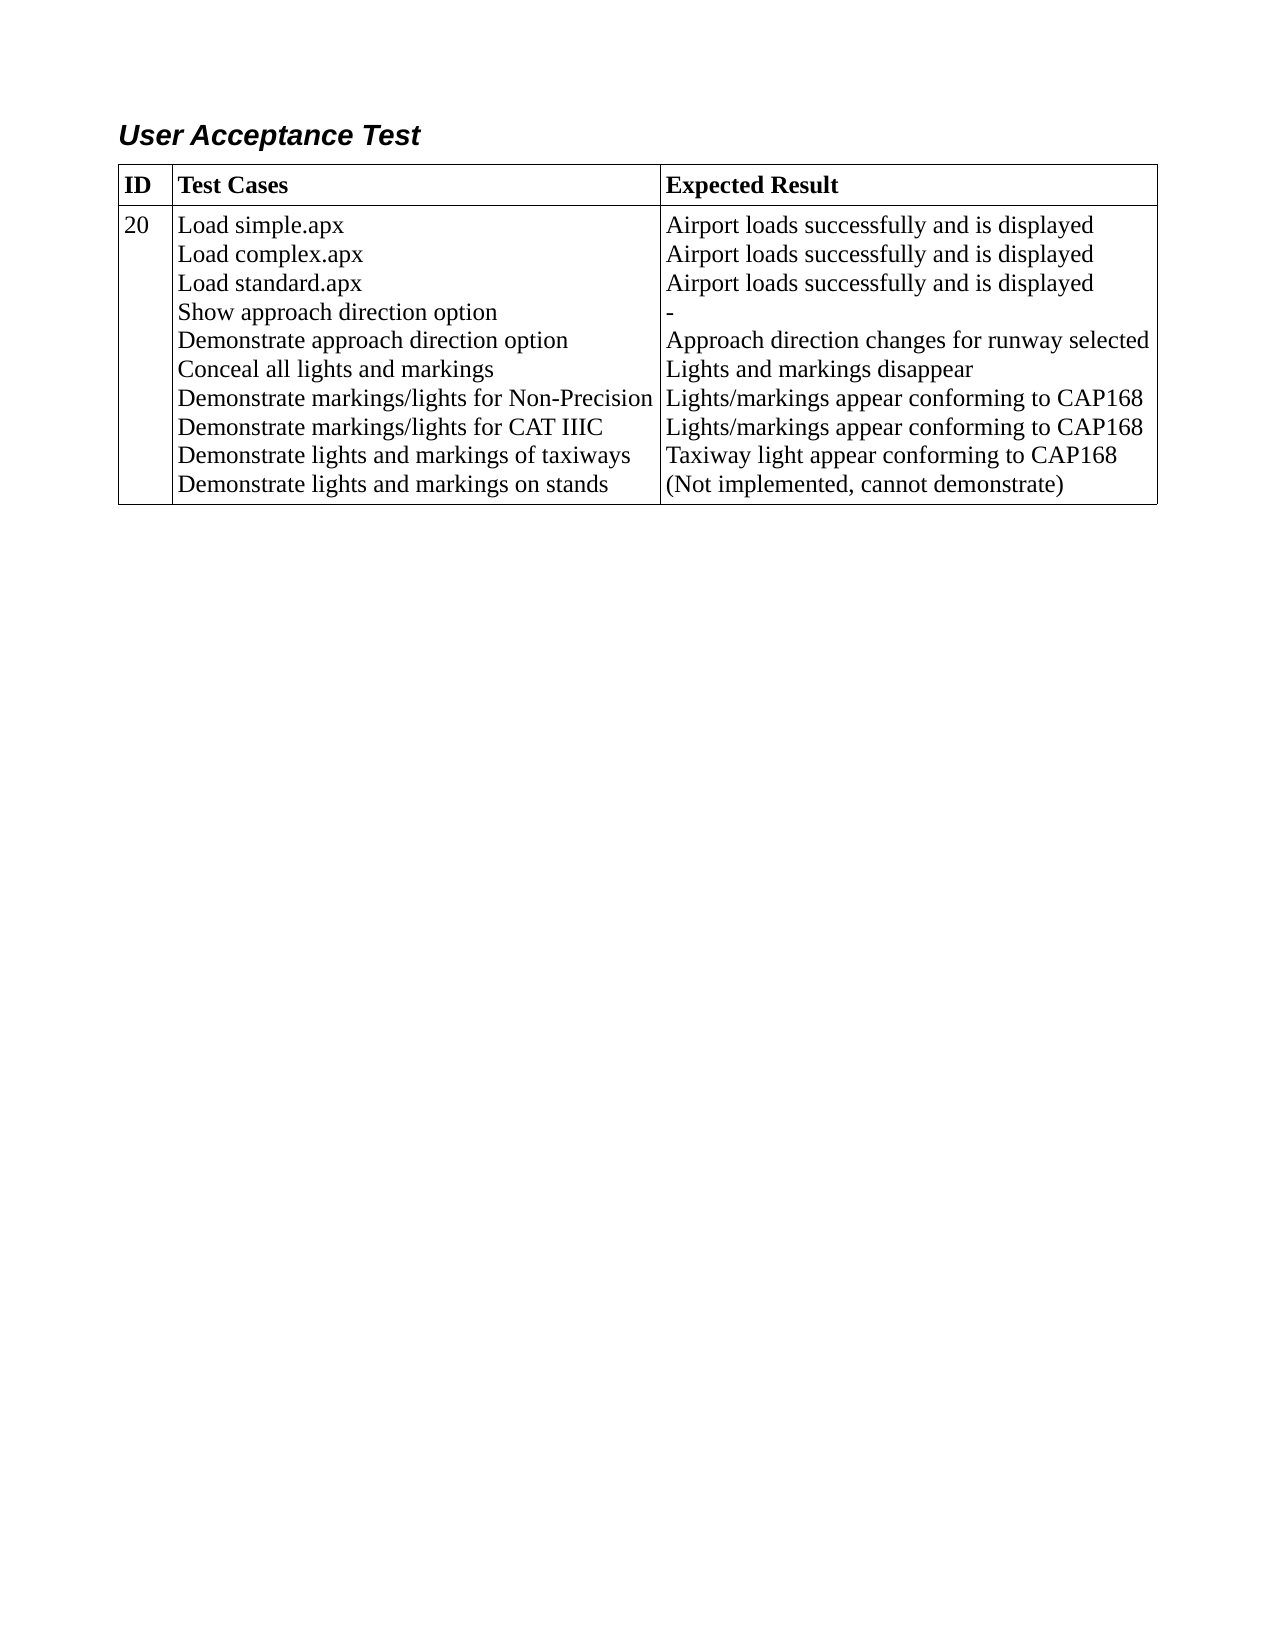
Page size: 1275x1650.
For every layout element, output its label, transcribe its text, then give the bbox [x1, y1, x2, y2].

table_cell 20 [119, 206, 172, 503]
table_header Expected Result [661, 165, 1157, 204]
table_header ID [119, 165, 172, 204]
table_cell Airport loads successfully and is displayed Airport loads successfully and is displayed Airport loads successfully and is displayed - Approach direction changes for runway selected Lights and markings disappear Lights/markings appear conforming to CAP168 Lights/markings appear conforming to CAP168 Taxiway light appear conforming to CAP168 (Not implemented, cannot demonstrate) [661, 206, 1157, 503]
table_header Test Cases [173, 165, 660, 204]
subtitle User Acceptance Test [118, 118, 1157, 152]
table_cell Load simple.apx Load complex.apx Load standard.apx Show approach direction option Demonstrate approach direction option Conceal all lights and markings Demonstrate markings/lights for Non-Precision Demonstrate markings/lights for CAT IIIC Demonstrate lights and markings of taxiways Demonstrate lights and markings on stands [173, 206, 660, 503]
